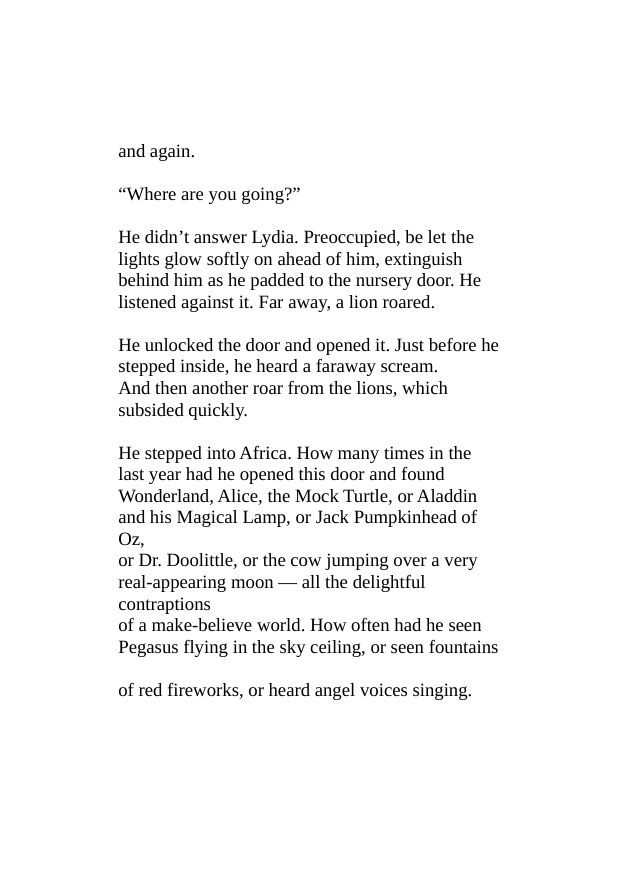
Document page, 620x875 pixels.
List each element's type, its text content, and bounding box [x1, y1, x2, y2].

text and again. “Where are you going?” He didn’t answer Lydia. Preoccupied, be let the lights glow softly on ahead of him, extinguish behind him as he padded to the nursery door. He listened against it. Far away, a lion roared. He unlocked the door and opened it. Just before he stepped inside, he heard a faraway scream. And then another roar from the lions, which subsided quickly. He stepped into Africa. How many times in the last year had he opened this door and found Wonderland, Alice, the Mock Turtle, or Aladdin and his Magical Lamp, or Jack Pumpkinhead of Oz, or Dr. Doolittle, or the cow jumping over a very real-appearing moon — all the delightful contraptions of a make-believe world. How often had he seen Pegasus flying in the sky ceiling, or seen fountains of red fireworks, or heard angel voices singing. [118, 118, 501, 700]
